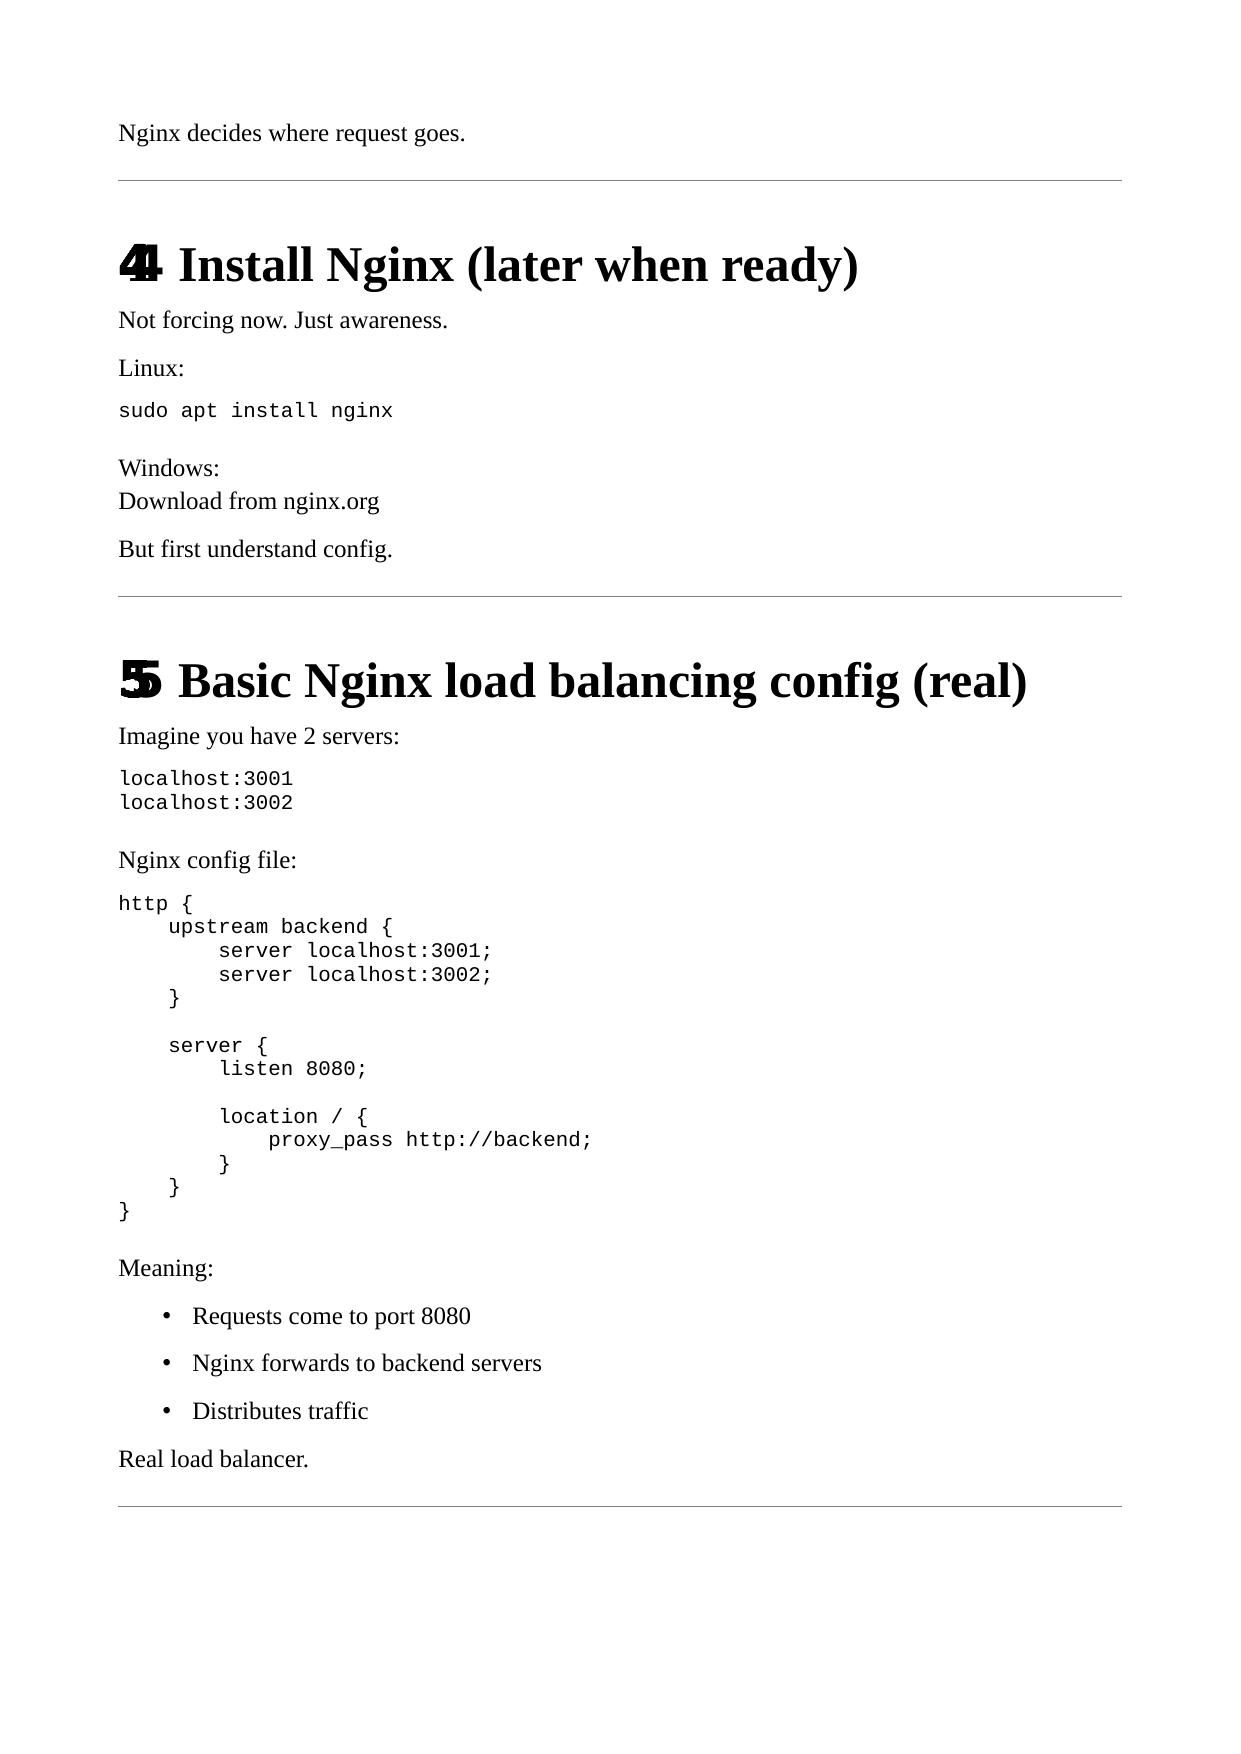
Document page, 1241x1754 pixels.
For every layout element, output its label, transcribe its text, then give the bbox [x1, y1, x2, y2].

text } [118, 1200, 1122, 1224]
subtitle 🧠 5️⃣ Basic Nginx load balancing config (real) [118, 651, 1122, 708]
list Nginx forwards to backend servers [162, 1348, 1122, 1377]
text localhost:3002 [118, 792, 1122, 816]
text Meaning: [118, 1253, 1122, 1282]
text } [118, 987, 1122, 1011]
text server localhost:3001; [118, 940, 1122, 964]
text http { [118, 893, 1122, 916]
list Distributes traffic [162, 1396, 1122, 1425]
text But first understand config. [118, 534, 1122, 563]
list Requests come to port 8080 [162, 1301, 1122, 1330]
text Not forcing now. Just awareness. [118, 305, 1122, 334]
text sudo apt install nginx [118, 400, 1122, 424]
text Nginx decides where request goes. [118, 118, 1122, 147]
text } [118, 1153, 1122, 1177]
text location / { [118, 1106, 1122, 1129]
text listen 8080; [118, 1058, 1122, 1082]
text Nginx config file: [118, 845, 1122, 874]
text Imagine you have 2 servers: [118, 721, 1122, 749]
text Real load balancer. [118, 1444, 1122, 1472]
subtitle 🧠 4️⃣ Install Nginx (later when ready) [118, 235, 1122, 292]
text proxy_pass http://backend; [118, 1129, 1122, 1153]
text localhost:3001 [118, 768, 1122, 792]
text } [118, 1177, 1122, 1200]
text Windows: Download from nginx.org [118, 453, 1122, 515]
text server { [118, 1035, 1122, 1058]
text server localhost:3002; [118, 964, 1122, 987]
text Linux: [118, 353, 1122, 381]
text upstream backend { [118, 916, 1122, 940]
